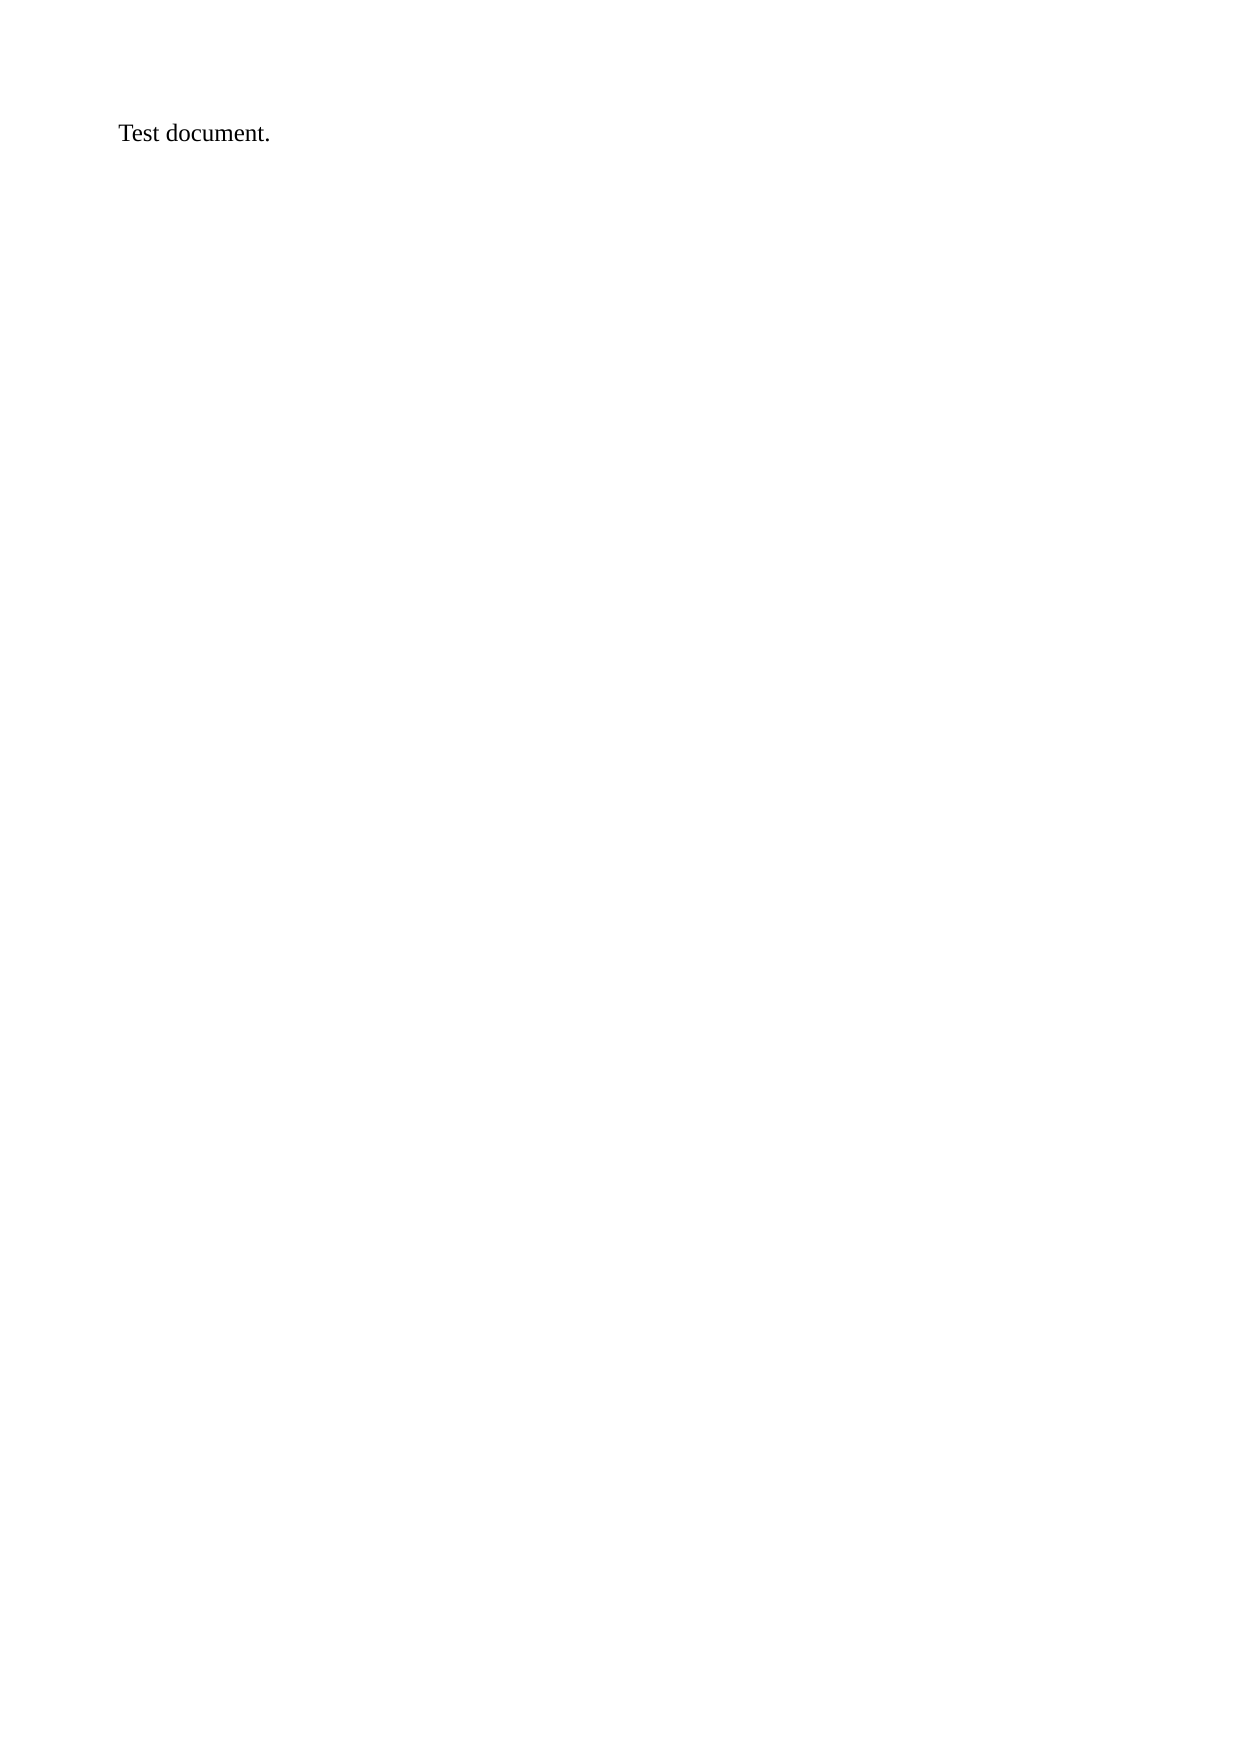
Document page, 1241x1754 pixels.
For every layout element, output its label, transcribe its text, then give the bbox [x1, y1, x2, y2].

text Test document. [118, 118, 1122, 147]
